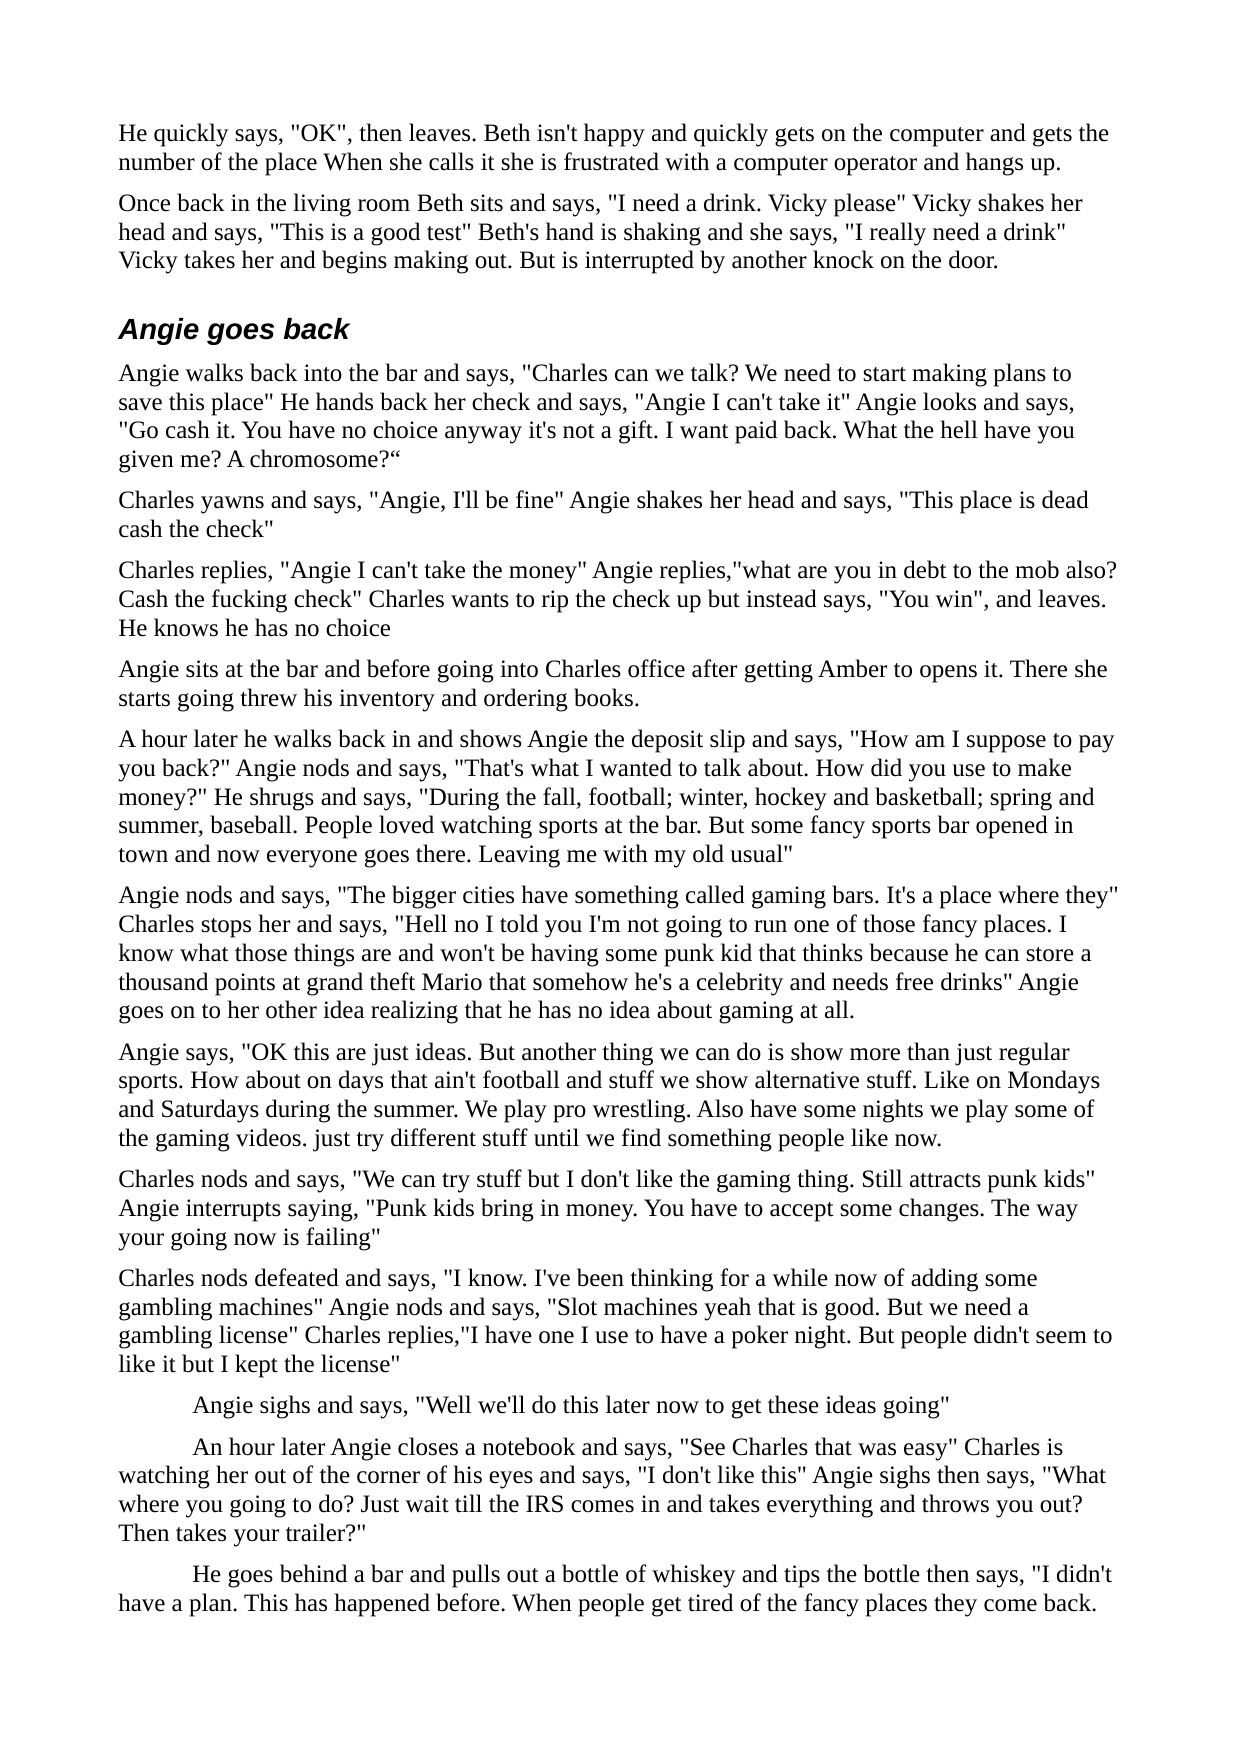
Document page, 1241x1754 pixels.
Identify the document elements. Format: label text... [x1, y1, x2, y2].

text He quickly says, "OK", then leaves. Beth isn't happy and quickly gets on the computer and gets the number of the place When she calls it she is frustrated with a computer operator and hangs up. [118, 118, 1122, 176]
text An hour later Angie closes a notebook and says, "See Charles that was easy" Charles is watching her out of the corner of his eyes and says, "I don't like this" Angie sighs then says, "What where you going to do? Just wait till the IRS comes in and takes everything and throws you out? Then takes your trailer?" [118, 1432, 1122, 1547]
text Charles replies, "Angie I can't take the money" Angie replies,"what are you in debt to the mob also? Cash the fucking check" Charles wants to rip the check up but instead says, "You win", and leaves. He knows he has no choice [118, 555, 1122, 642]
text Charles nods defeated and says, "I know. I've been thinking for a while now of adding some gambling machines" Angie nods and says, "Slot machines yeah that is good. But we need a gambling license" Charles replies,"I have one I use to have a poker night. But people didn't seem to like it but I kept the license" [118, 1263, 1122, 1378]
text He goes behind a bar and pulls out a bottle of whiskey and tips the bottle then says, "I didn't have a plan. This has happened before. When people get tired of the fancy places they come back. [118, 1559, 1122, 1617]
text Once back in the living room Beth sits and says, "I need a drink. Vicky please" Vicky shakes her head and says, "This is a good test" Beth's hand is shaking and she says, "I really need a drink" Vicky takes her and begins making out. But is interrupted by another knock on the door. [118, 188, 1122, 274]
text Charles nods and says, "We can try stuff but I don't like the gaming thing. Still attracts punk kids" Angie interrupts saying, "Punk kids bring in money. You have to accept some changes. The way your going now is failing" [118, 1164, 1122, 1250]
subtitle Angie goes back [118, 312, 1122, 345]
text Charles yawns and says, "Angie, I'll be fine" Angie shakes her head and says, "This place is dead cash the check" [118, 485, 1122, 543]
text Angie nods and says, "The bigger cities have something called gaming bars. It's a place where they" Charles stops her and says, "Hell no I told you I'm not going to run one of those fancy places. I know what those things are and won't be having some punk kid that thinks because he can store a thousand points at grand theft Mario that somehow he's a celebrity and needs free drinks" Angie goes on to her other idea realizing that he has no idea about gaming at all. [118, 880, 1122, 1024]
text A hour later he walks back in and shows Angie the deposit slip and says, "How am I suppose to pay you back?" Angie nods and says, "That's what I wanted to talk about. How did you use to make money?" He shrugs and says, "During the fall, football; winter, hockey and basketball; spring and summer, baseball. People loved watching sports at the bar. But some fancy sports bar opened in town and now everyone goes there. Leaving me with my old usual" [118, 724, 1122, 868]
text Angie sighs and says, "Well we'll do this later now to get these ideas going" [118, 1390, 1122, 1419]
text Angie walks back into the bar and says, "Charles can we talk? We need to start making plans to save this place" He hands back her check and says, "Angie I can't take it" Angie looks and says, "Go cash it. You have no choice anyway it's not a gift. I want paid back. What the hell have you given me? A chromosome?“ [118, 358, 1122, 473]
text Angie says, "OK this are just ideas. But another thing we can do is show more than just regular sports. How about on days that ain't football and stuff we show alternative stuff. Like on Mondays and Saturdays during the summer. We play pro wrestling. Also have some nights we play some of the gaming videos. just try different stuff until we find something people like now. [118, 1037, 1122, 1152]
text Angie sits at the bar and before going into Charles office after getting Amber to opens it. There she starts going threw his inventory and ordering books. [118, 654, 1122, 712]
